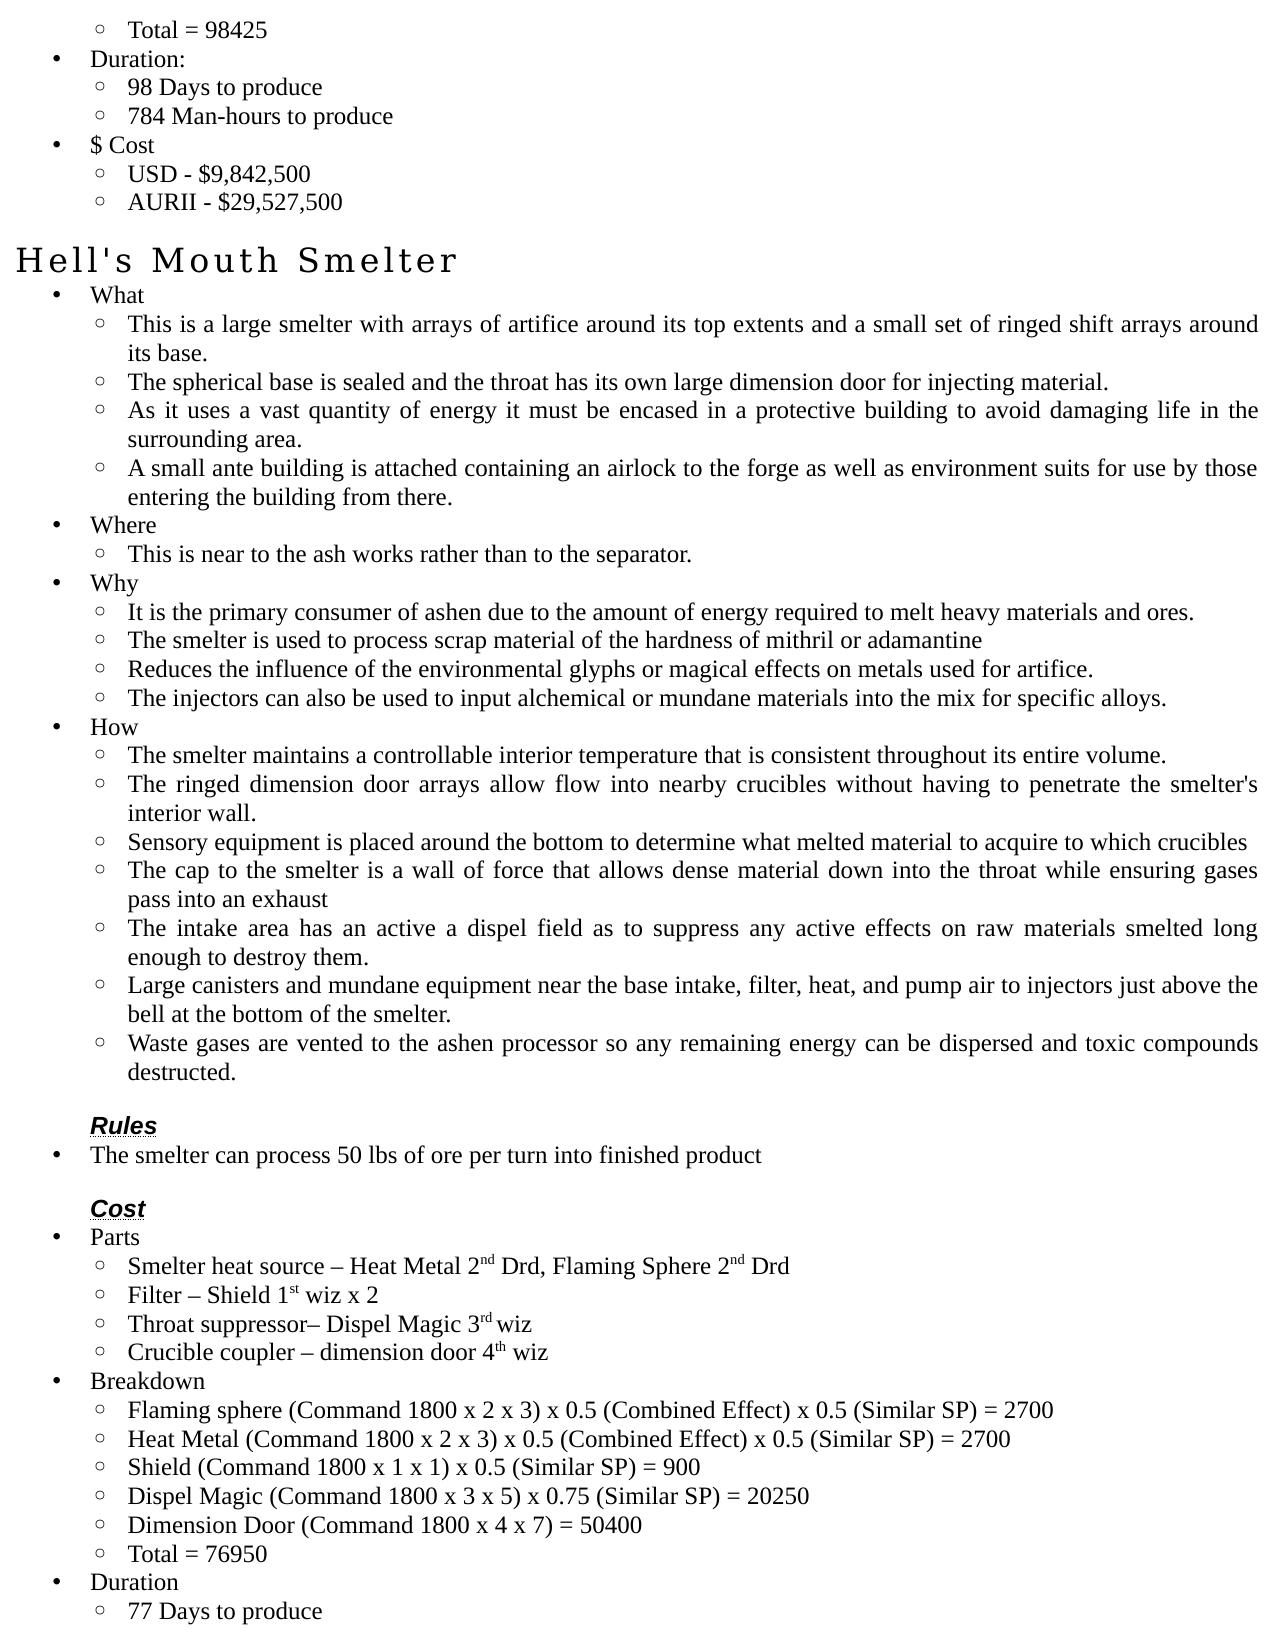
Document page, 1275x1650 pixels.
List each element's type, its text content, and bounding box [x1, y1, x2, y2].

list USD - $9,842,500 [90, 159, 1260, 187]
list Where [52, 511, 1260, 539]
list Heat Metal (Command 1800 x 2 x 3) x 0.5 (Combined Effect) x 0.5 (Similar SP) = 2700 [90, 1424, 1260, 1452]
list Throat suppressor– Dispel Magic 3rd wiz [90, 1309, 1260, 1337]
list Reduces the influence of the environmental glyphs or magical effects on metals used for artifice. [90, 654, 1260, 683]
list The smelter can process 50 lbs of ore per turn into finished product [52, 1140, 1260, 1168]
list It is the primary consumer of ashen due to the amount of energy required to melt heavy materials and ores. [90, 597, 1260, 626]
subtitle Cost [90, 1194, 1260, 1222]
list What [52, 281, 1260, 309]
list Crucible coupler – dimension door 4th wiz [90, 1337, 1260, 1366]
list Sensory equipment is placed around the bottom to determine what melted material to acquire to which crucibles [90, 827, 1260, 856]
list The spherical base is sealed and the throat has its own large dimension door for injecting material. [90, 367, 1260, 396]
list 98 Days to produce [90, 72, 1260, 101]
list This is near to the ash works rather than to the separator. [90, 539, 1260, 568]
subtitle Rules [90, 1111, 1260, 1140]
list Dimension Door (Command 1800 x 4 x 7) = 50400 [90, 1510, 1260, 1539]
list $ Cost [52, 130, 1260, 159]
list Shield (Command 1800 x 1 x 1) x 0.5 (Similar SP) = 900 [90, 1452, 1260, 1481]
list Smelter heat source – Heat Metal 2nd Drd, Flaming Sphere 2nd Drd [90, 1251, 1260, 1280]
list Breakdown [52, 1366, 1260, 1395]
list A small ante building is attached containing an airlock to the forge as well as environment suits for use by those entering the building from there. [90, 453, 1260, 511]
list The ringed dimension door arrays allow flow into nearby crucibles without having to penetrate the smelter's interior wall. [90, 769, 1260, 827]
list This is a large smelter with arrays of artifice around its top extents and a small set of ringed shift arrays around its base. [90, 309, 1260, 367]
list The smelter is used to process scrap material of the hardness of mithril or adamantine [90, 626, 1260, 654]
list The cap to the smelter is a wall of force that allows dense material down into the throat while ensuring gases pass into an exhaust [90, 856, 1260, 913]
list Total = 76950 [90, 1539, 1260, 1567]
list 77 Days to produce [90, 1596, 1260, 1625]
list Why [52, 568, 1260, 597]
list Duration [52, 1567, 1260, 1596]
list The injectors can also be used to input alchemical or mundane materials into the mix for specific alloys. [90, 683, 1260, 712]
list 784 Man-hours to produce [90, 101, 1260, 130]
list The smelter maintains a controllable interior temperature that is consistent throughout its entire volume. [90, 741, 1260, 769]
list Large canisters and mundane equipment near the base intake, filter, heat, and pump air to injectors just above the bell at the bottom of the smelter. [90, 971, 1260, 1028]
list Duration: [52, 44, 1260, 72]
list Waste gases are vented to the ashen processor so any remaining energy can be dispersed and toxic compounds destructed. [90, 1028, 1260, 1086]
list Parts [52, 1222, 1260, 1251]
subtitle Hell's Mouth Smelter [15, 242, 1260, 281]
list Dispel Magic (Command 1800 x 3 x 5) x 0.75 (Similar SP) = 20250 [90, 1481, 1260, 1510]
list Flaming sphere (Command 1800 x 2 x 3) x 0.5 (Combined Effect) x 0.5 (Similar SP) = 2700 [90, 1395, 1260, 1424]
list Total = 98425 [90, 15, 1260, 44]
list Filter – Shield 1st wiz x 2 [90, 1280, 1260, 1309]
list AURII - $29,527,500 [90, 187, 1260, 216]
list How [52, 712, 1260, 741]
list As it uses a vast quantity of energy it must be encased in a protective building to avoid damaging life in the surrounding area. [90, 396, 1260, 453]
list The intake area has an active a dispel field as to suppress any active effects on raw materials smelted long enough to destroy them. [90, 913, 1260, 971]
